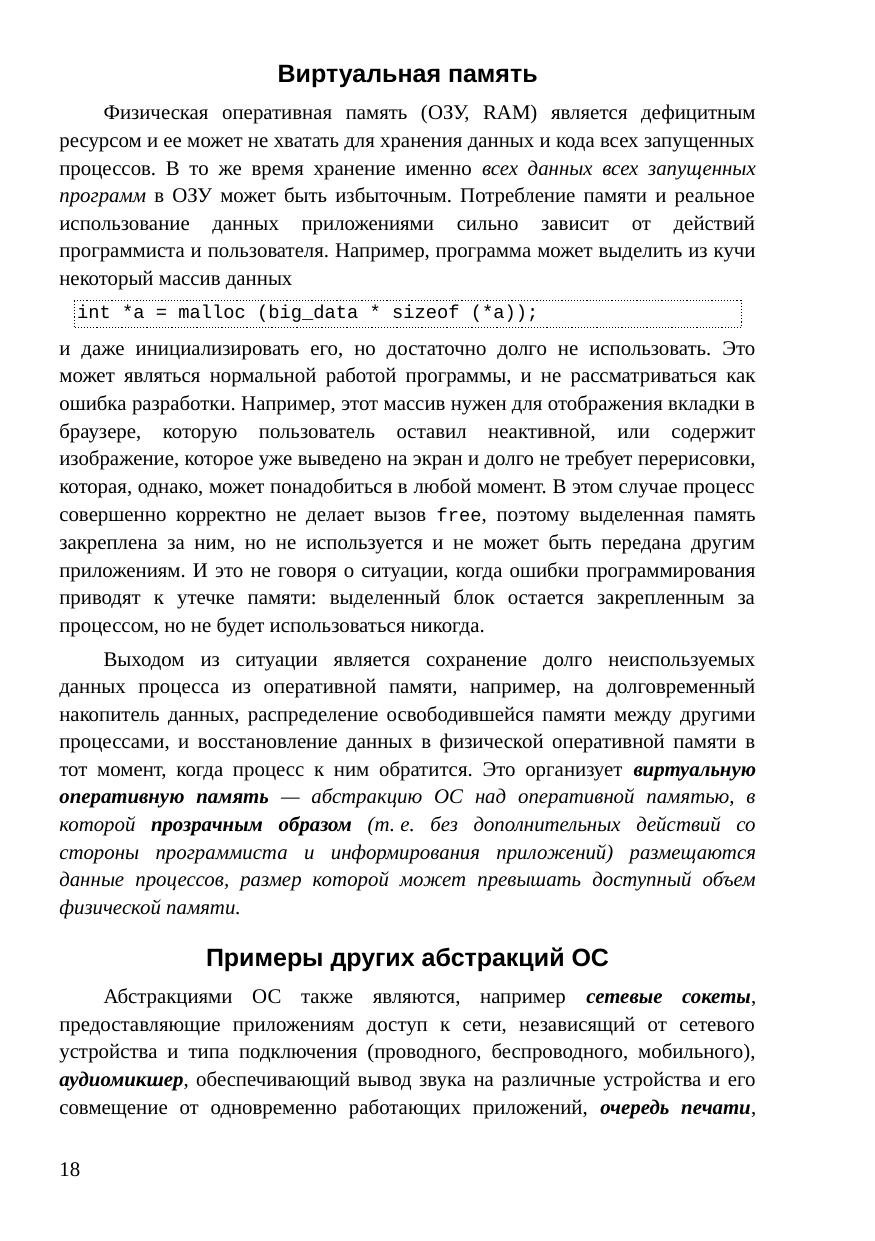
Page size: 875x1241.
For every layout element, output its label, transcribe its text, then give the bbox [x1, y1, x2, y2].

text Выходом из ситуации является сохранение долго неиспользуемых данных процесса из оперативной памяти, например, на долговременный накопитель данных, распределение освободившейся памяти между другими процессами, и восстановление данных в физической оперативной памяти в тот момент, когда процесс к ним обратится. Это организует виртуальную оперативную память — абстракцию ОС над оперативной памятью, в которой прозрачным образом (т. е. без дополнительных действий со стороны программиста и информирования приложений) размещаются данные процессов, размер которой может превышать доступный объем физической памяти. [59, 646, 756, 919]
text Физическая оперативная память (ОЗУ, RAM) является дефицитным ресурсом и ее может не хватать для хранения данных и кода всех запущенных процессов. В то же время хранение именно всех данных всех запущенных программ в ОЗУ может быть избыточным. Потребление памяти и реальное использование данных приложениями сильно зависит от действий программиста и пользователя. Например, программа может выделить из кучи некоторый массив данных [59, 100, 756, 290]
text и даже инициализировать его, но достаточно долго не использовать. Это может являться нормальной работой программы, и не рассматриваться как ошибка разработки. Например, этот массив нужен для отображения вкладки в браузере, которую пользователь оставил неактивной, или содержит изображение, которое уже выведено на экран и долго не требует перерисовки, которая, однако, может понадобиться в любой момент. В этом случае процесс совершенно корректно не делает вызов free, поэтому выделенная память закреплена за ним, но не используется и не может быть передана другим приложениям. И это не говоря о ситуации, когда ошибки программирования приводят к утечке памяти: выделенный блок остается закрепленным за процессом, но не будет использоваться никогда. [59, 336, 756, 637]
text int *a = malloc (big_data * sizeof (*a)); [74, 299, 741, 327]
subtitle Примеры других абстракций ОС [118, 943, 697, 972]
subtitle Виртуальная память [118, 59, 697, 88]
text Абстракциями ОС также являются, например сетевые сокеты, предоставляющие приложениям доступ к сети, независящий от сетевого устройства и типа подключения (проводного, беспроводного, мобильного), аудиомикшер, обеспечивающий вывод звука на различные устройства и его совмещение от одновременно работающих приложений, очередь печати, [59, 984, 756, 1119]
